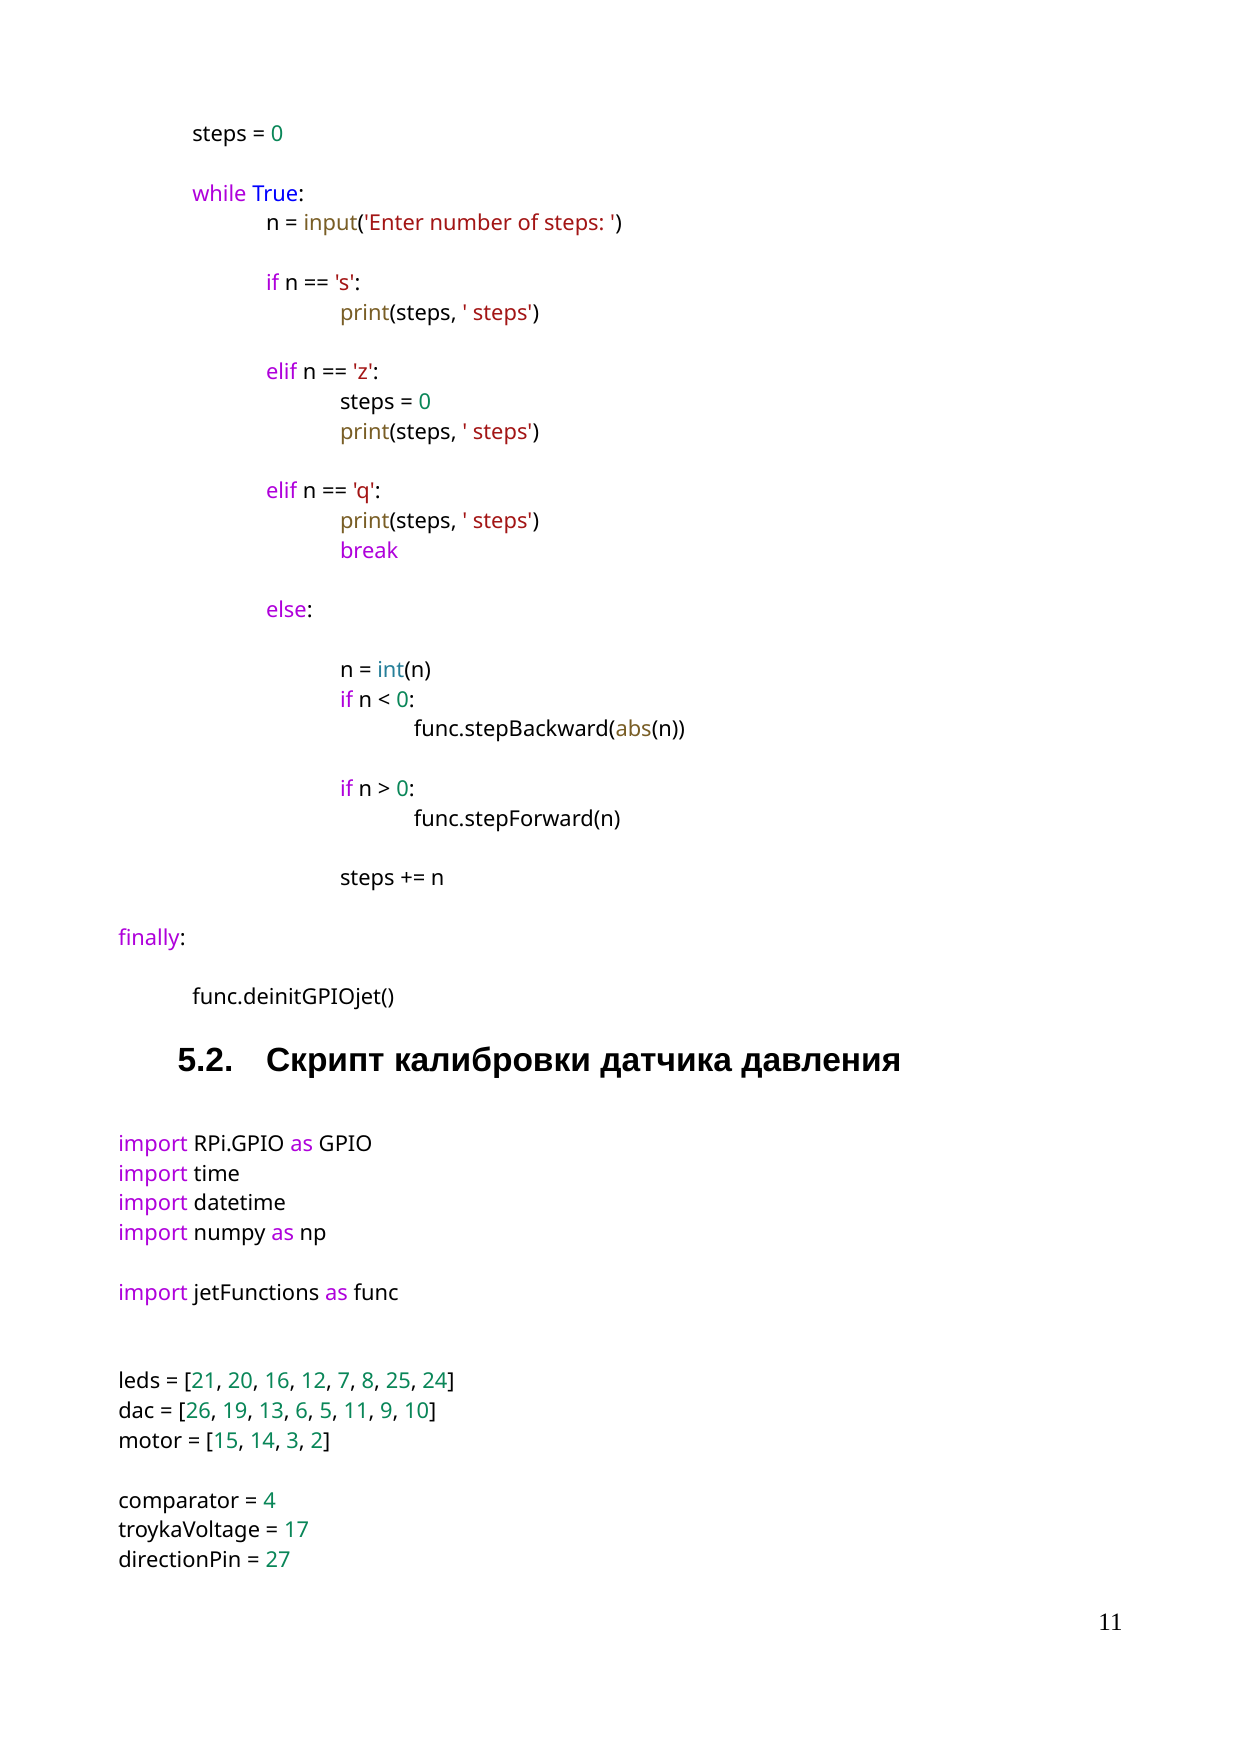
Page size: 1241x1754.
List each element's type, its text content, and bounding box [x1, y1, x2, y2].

text func.stepForward(n) [118, 803, 1122, 832]
text steps += n [118, 862, 1122, 892]
text while True: [118, 178, 1122, 207]
text motor = [15, 14, 3, 2] [118, 1425, 1122, 1455]
text func.deinitGPIOjet() [118, 981, 1122, 1011]
text if n < 0: [118, 683, 1122, 713]
text if n == 's': [118, 267, 1122, 297]
text func.stepBackward(abs(n)) [118, 713, 1122, 743]
text print(steps, ' steps') [118, 416, 1122, 446]
text elif n == 'q': [118, 475, 1122, 505]
text directionPin = 27 [118, 1544, 1122, 1574]
text comparator = 4 [118, 1484, 1122, 1514]
text import time [118, 1157, 1122, 1187]
text n = input('Enter number of steps: ') [118, 207, 1122, 237]
text finally: [118, 922, 1122, 951]
text import numpy as np [118, 1217, 1122, 1247]
text if n > 0: [118, 773, 1122, 803]
text dac = [26, 19, 13, 6, 5, 11, 9, 10] [118, 1395, 1122, 1425]
text import RPi.GPIO as GPIO [118, 1128, 1122, 1157]
text leds = [21, 20, 16, 12, 7, 8, 25, 24] [118, 1366, 1122, 1395]
text elif n == 'z': [118, 356, 1122, 386]
text print(steps, ' steps') [118, 297, 1122, 326]
text troykaVoltage = 17 [118, 1514, 1122, 1544]
text break [118, 535, 1122, 564]
text import datetime [118, 1187, 1122, 1217]
text else: [118, 594, 1122, 624]
subtitle Скрипт калибровки датчика давления [118, 1040, 1122, 1079]
text steps = 0 [118, 386, 1122, 416]
text import jetFunctions as func [118, 1277, 1122, 1306]
text n = int(n) [118, 654, 1122, 683]
text print(steps, ' steps') [118, 505, 1122, 535]
text steps = 0 [118, 118, 1122, 148]
